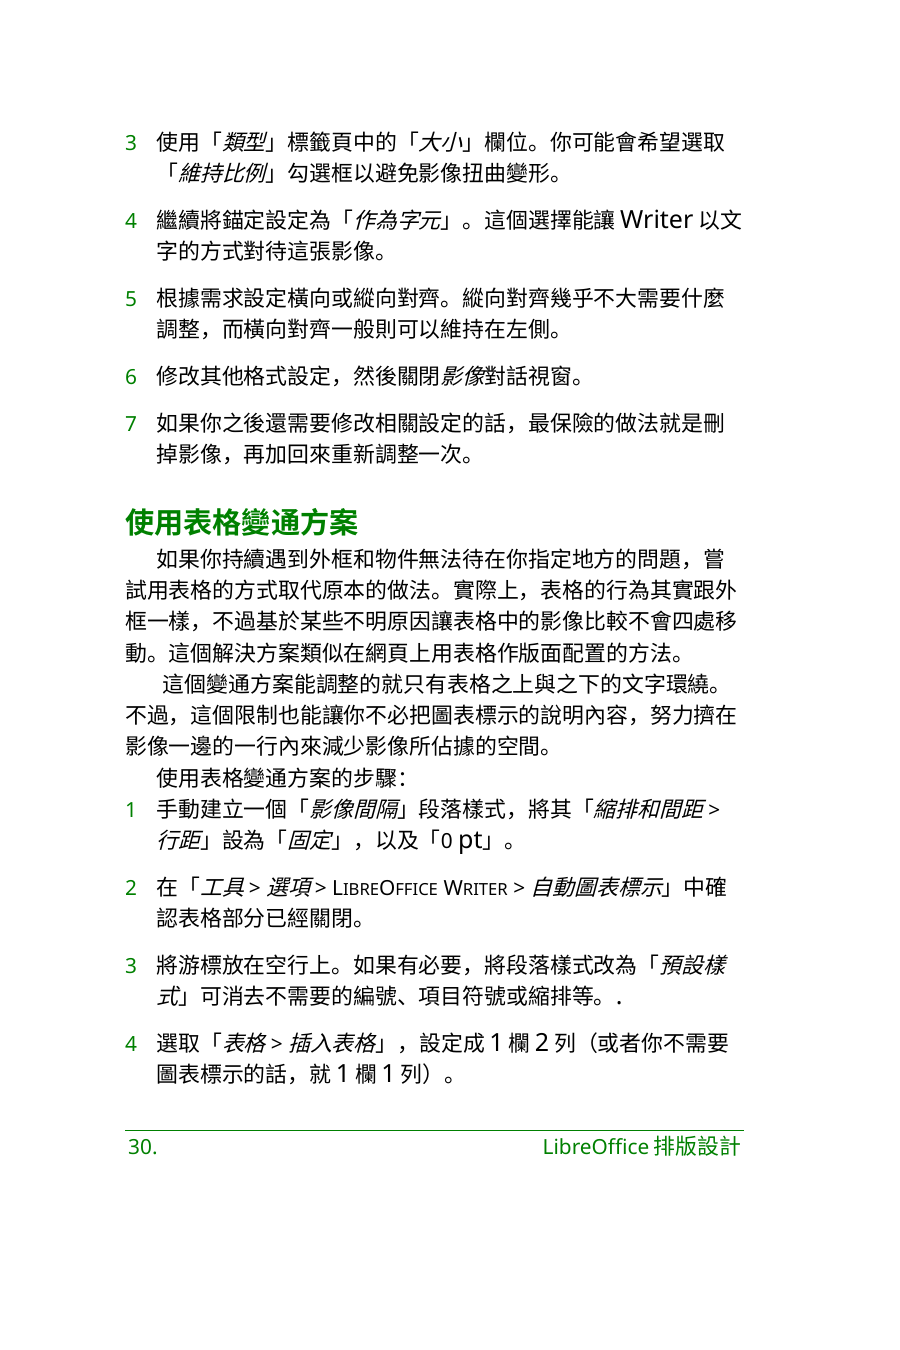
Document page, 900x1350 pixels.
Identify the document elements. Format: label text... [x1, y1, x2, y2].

subtitle 使用表格變通方案 [125, 500, 744, 542]
list 選取「表格 > 插入表格」，設定成1欄2列（或者你不需要圖表標示的話，就1欄1列）。 [125, 1027, 744, 1089]
list 在「工具 > 選項 > LibreOffice Writer > 自動圖表標示」中確認表格部分已經關閉。 [125, 870, 744, 933]
list 修改其他格式設定，然後關閉影像對話視窗。 [125, 359, 744, 391]
text 如果你持續遇到外框和物件無法待在你指定地方的問題，嘗試用表格的方式取代原本的做法。實際上，表格的行為其實跟外框一樣，不過基於某些不明原因讓表格中的影像比較不會四處移動。這個解決方案類似在網頁上用表格作版面配置的方法。 [125, 542, 744, 667]
list 手動建立一個「影像間隔」段落樣式，將其「縮排和間距 > 行距」設為「固定」，以及「0 pt」。 [125, 792, 744, 855]
text 這個變通方案能調整的就只有表格之上與之下的文字環繞。不過，這個限制也能讓你不必把圖表標示的說明內容，努力擠在影像一邊的一行內來減少影像所佔據的空間。 [125, 667, 744, 761]
list 如果你之後還需要修改相關設定的話，最保險的做法就是刪掉影像，再加回來重新調整一次。 [125, 406, 744, 469]
list 根據需求設定橫向或縱向對齊。縱向對齊幾乎不大需要什麼調整，而橫向對齊一般則可以維持在左側。 [125, 281, 744, 344]
list 使用「類型」標籤頁中的「大小」欄位。你可能會希望選取「維持比例」勾選框以避免影像扭曲變形。 [125, 125, 744, 187]
list 繼續將錨定設定為「作為字元」。這個選擇能讓Writer以文字的方式對待這張影像。 [125, 203, 744, 266]
text 使用表格變通方案的步驟： [125, 761, 744, 792]
list 將游標放在空行上。如果有必要，將段落樣式改為「預設樣式」可消去不需要的編號、項目符號或縮排等。. [125, 948, 744, 1011]
